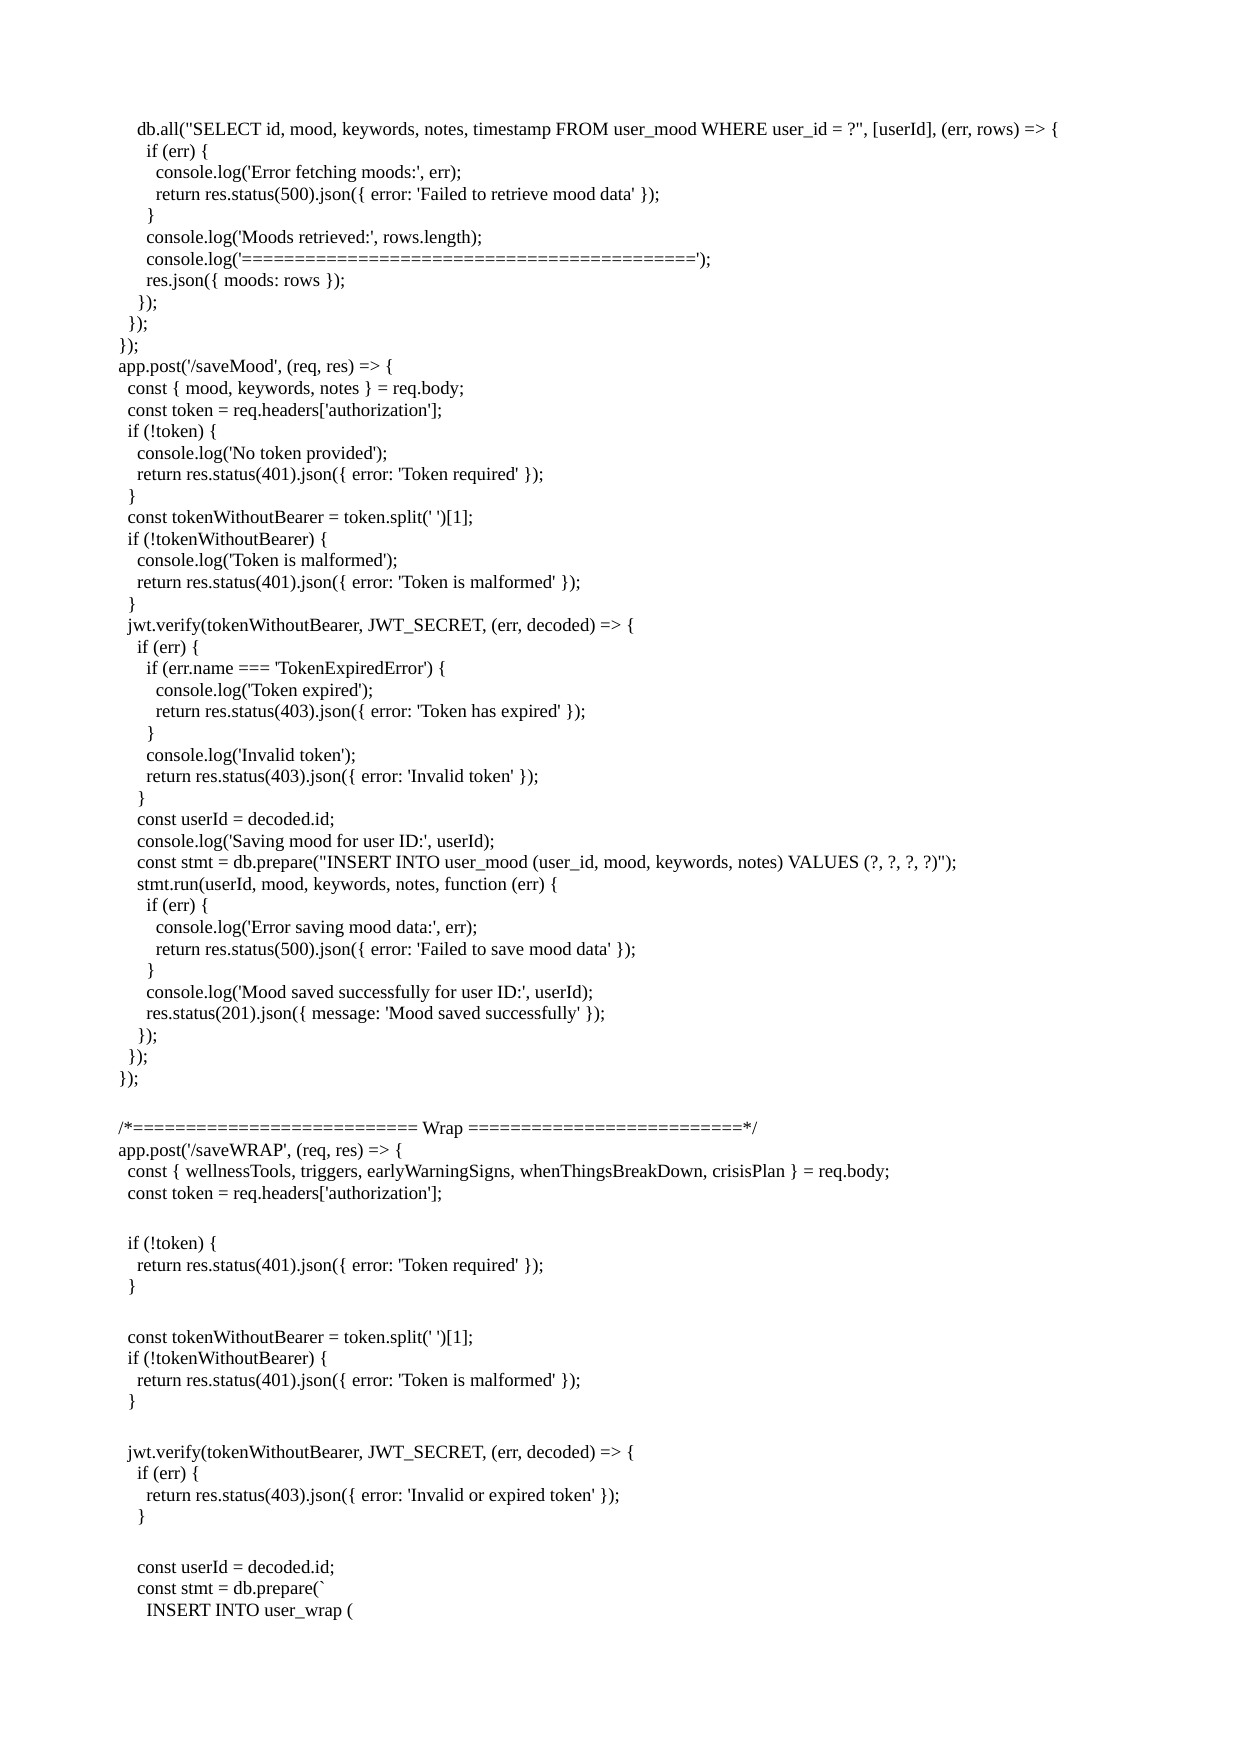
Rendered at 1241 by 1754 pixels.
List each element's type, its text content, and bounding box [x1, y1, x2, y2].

text if (!tokenWithoutBearer) { [118, 528, 1122, 549]
text }); [118, 312, 1122, 334]
text const { mood, keywords, notes } = req.body; [118, 377, 1122, 398]
text jwt.verify(tokenWithoutBearer, JWT_SECRET, (err, decoded) => { [118, 1441, 1122, 1462]
text console.log('Saving mood for user ID:', userId); [118, 830, 1122, 851]
text app.post('/saveMood', (req, res) => { [118, 355, 1122, 377]
text if (err) { [118, 636, 1122, 657]
text } [118, 485, 1122, 506]
text } [118, 787, 1122, 808]
text return res.status(403).json({ error: 'Token has expired' }); [118, 700, 1122, 722]
text if (err) { [118, 894, 1122, 916]
text console.log('Invalid token'); [118, 743, 1122, 765]
text const tokenWithoutBearer = token.split(' ')[1]; [118, 506, 1122, 528]
text db.all("SELECT id, mood, keywords, notes, timestamp FROM user_mood WHERE user_id = ?", [userId], (err, rows) => { [118, 118, 1122, 140]
text console.log('Token is malformed'); [118, 549, 1122, 571]
text console.log('Token expired'); [118, 679, 1122, 700]
text } [118, 204, 1122, 226]
text if (err) { [118, 1462, 1122, 1484]
text /*=========================== Wrap ==========================*/ [118, 1117, 1122, 1139]
text console.log('Mood saved successfully for user ID:', userId); [118, 981, 1122, 1002]
text if (err.name === 'TokenExpiredError') { [118, 657, 1122, 679]
text const token = req.headers['authorization']; [118, 1182, 1122, 1203]
text console.log('==========================================='); [118, 247, 1122, 269]
text if (!token) { [118, 420, 1122, 442]
text return res.status(500).json({ error: 'Failed to save mood data' }); [118, 937, 1122, 959]
text const stmt = db.prepare(` [118, 1577, 1122, 1599]
text console.log('Moods retrieved:', rows.length); [118, 226, 1122, 247]
text if (!tokenWithoutBearer) { [118, 1347, 1122, 1369]
text return res.status(401).json({ error: 'Token required' }); [118, 1254, 1122, 1275]
text res.status(201).json({ message: 'Mood saved successfully' }); [118, 1002, 1122, 1024]
text return res.status(403).json({ error: 'Invalid token' }); [118, 765, 1122, 787]
text }); [118, 334, 1122, 355]
text res.json({ moods: rows }); [118, 269, 1122, 291]
text const userId = decoded.id; [118, 808, 1122, 830]
text return res.status(500).json({ error: 'Failed to retrieve mood data' }); [118, 183, 1122, 204]
text }); [118, 291, 1122, 312]
text } [118, 959, 1122, 981]
text } [118, 1505, 1122, 1527]
text const tokenWithoutBearer = token.split(' ')[1]; [118, 1326, 1122, 1347]
text stmt.run(userId, mood, keywords, notes, function (err) { [118, 873, 1122, 894]
text if (!token) { [118, 1232, 1122, 1254]
text jwt.verify(tokenWithoutBearer, JWT_SECRET, (err, decoded) => { [118, 614, 1122, 636]
text const { wellnessTools, triggers, earlyWarningSigns, whenThingsBreakDown, crisisPlan } = req.body; [118, 1160, 1122, 1182]
text app.post('/saveWRAP', (req, res) => { [118, 1139, 1122, 1160]
text }); [118, 1067, 1122, 1088]
text const stmt = db.prepare("INSERT INTO user_mood (user_id, mood, keywords, notes) VALUES (?, ?, ?, ?)"); [118, 851, 1122, 873]
text if (err) { [118, 140, 1122, 161]
text } [118, 1390, 1122, 1412]
text return res.status(401).json({ error: 'Token required' }); [118, 463, 1122, 485]
text console.log('Error fetching moods:', err); [118, 161, 1122, 183]
text }); [118, 1045, 1122, 1067]
text console.log('No token provided'); [118, 442, 1122, 463]
text return res.status(401).json({ error: 'Token is malformed' }); [118, 1369, 1122, 1390]
text console.log('Error saving mood data:', err); [118, 916, 1122, 937]
text const token = req.headers['authorization']; [118, 398, 1122, 420]
text } [118, 722, 1122, 743]
text return res.status(401).json({ error: 'Token is malformed' }); [118, 571, 1122, 592]
text INSERT INTO user_wrap ( [118, 1599, 1122, 1620]
text const userId = decoded.id; [118, 1556, 1122, 1577]
text }); [118, 1024, 1122, 1045]
text } [118, 1275, 1122, 1297]
text } [118, 592, 1122, 614]
text return res.status(403).json({ error: 'Invalid or expired token' }); [118, 1484, 1122, 1505]
